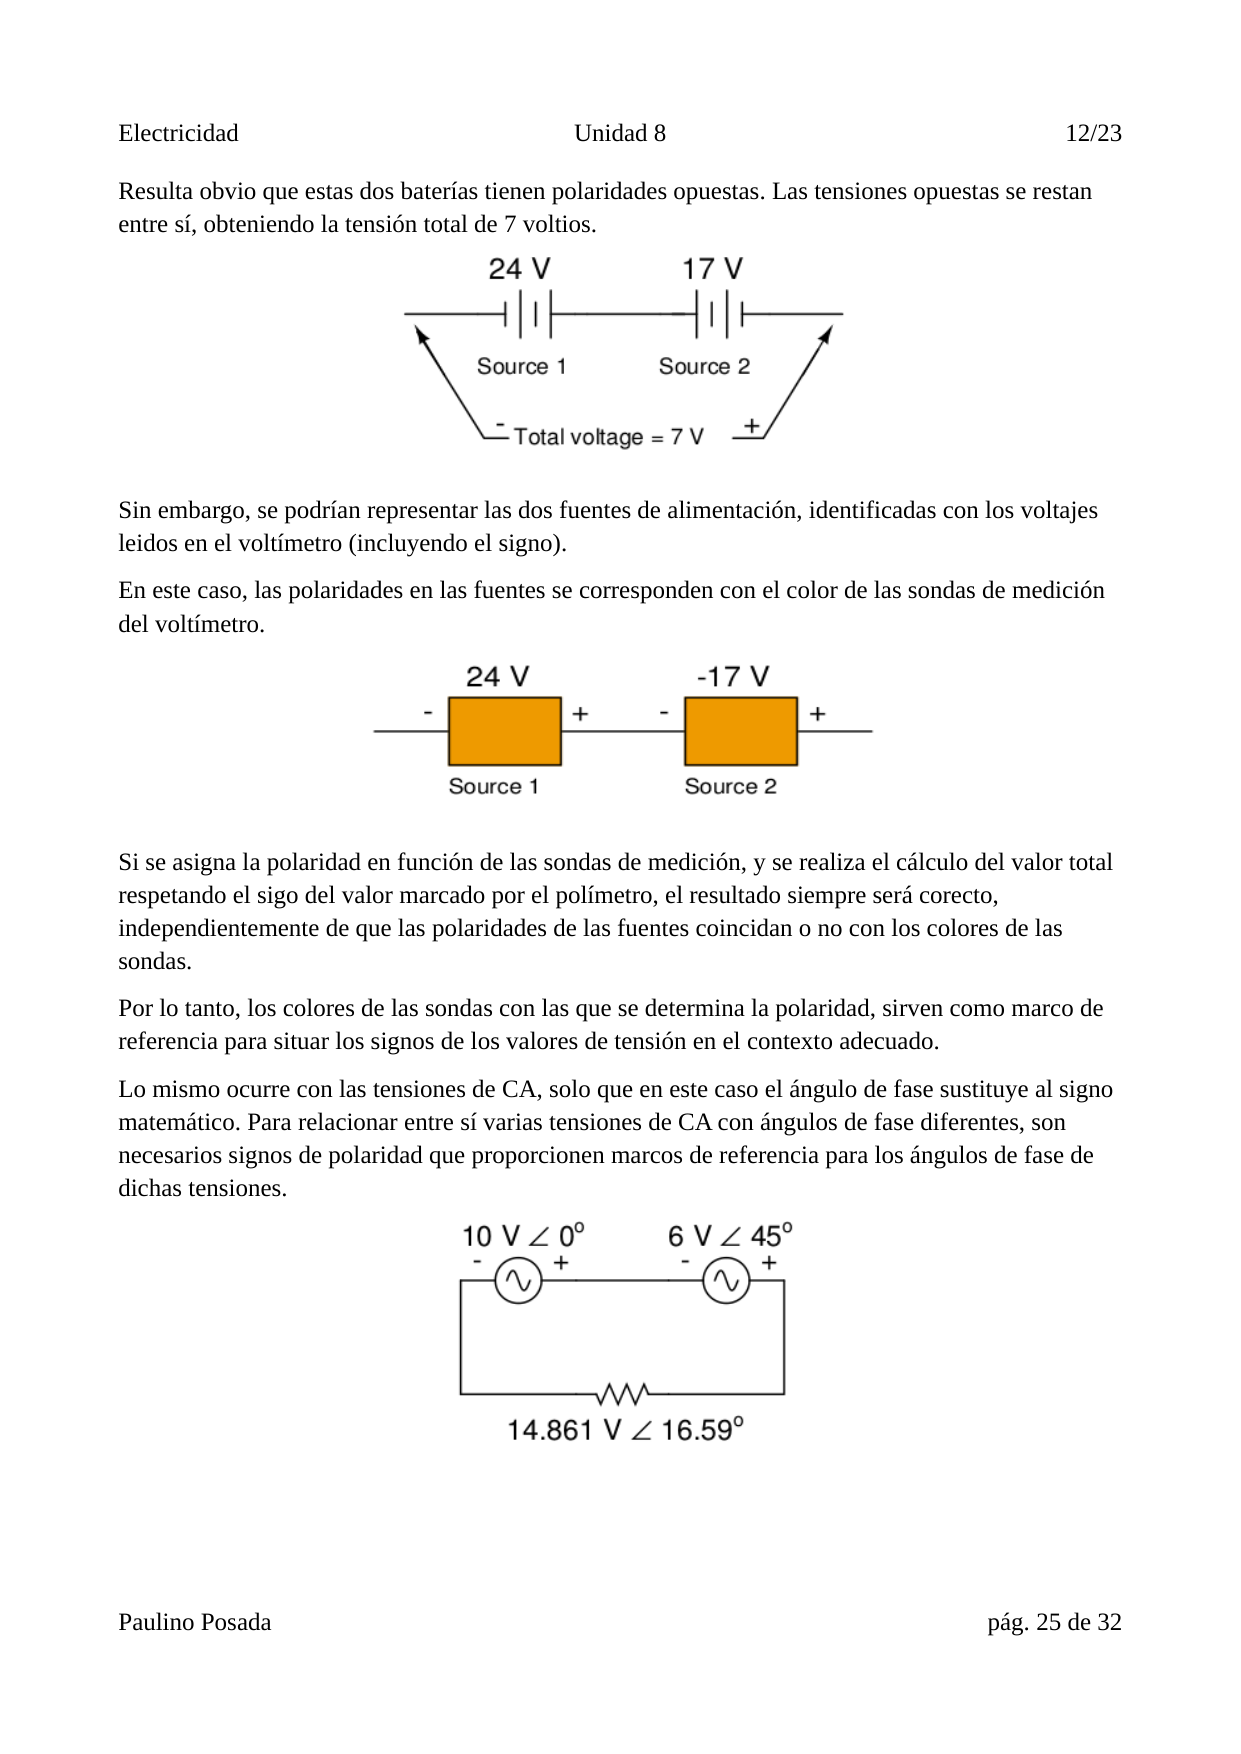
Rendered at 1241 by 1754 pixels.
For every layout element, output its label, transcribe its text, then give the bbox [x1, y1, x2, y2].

text Lo mismo ocurre con las tensiones de CA, solo que en este caso el ángulo de fase sustituye al signo matemático. Para relacionar entre sí varias tensiones de CA con ángulos de fase diferentes, son necesarios signos de polaridad que proporcionen marcos de referencia para los ángulos de fase de dichas tensiones. [118, 1074, 1122, 1202]
text En este caso, las polaridades en las fuentes se corresponden con el color de las sondas de medición del voltímetro. [118, 576, 1122, 637]
text Si se asigna la polaridad en función de las sondas de medición, y se realiza el cálculo del valor total respetando el sigo del valor marcado por el polímetro, el resultado siempre será corecto, independientemente de que las polaridades de las fuentes coincidan o no con los colores de las sondas. [118, 847, 1122, 974]
text Sin embargo, se podrían representar las dos fuentes de alimentación, identificadas con los voltajes leidos en el voltímetro (incluyendo el signo). [118, 495, 1122, 557]
picture [357, 656, 883, 807]
text Por lo tanto, los colores de las sondas con las que se determina la polaridad, sirven como marco de referencia para situar los signos de los valores de tensión en el contexto adecuado. [118, 993, 1122, 1055]
picture [386, 257, 854, 456]
picture [445, 1220, 795, 1446]
text Resulta obvio que estas dos baterías tienen polaridades opuestas. Las tensiones opuestas se restan entre sí, obteniendo la tensión total de 7 voltios. [118, 176, 1122, 238]
